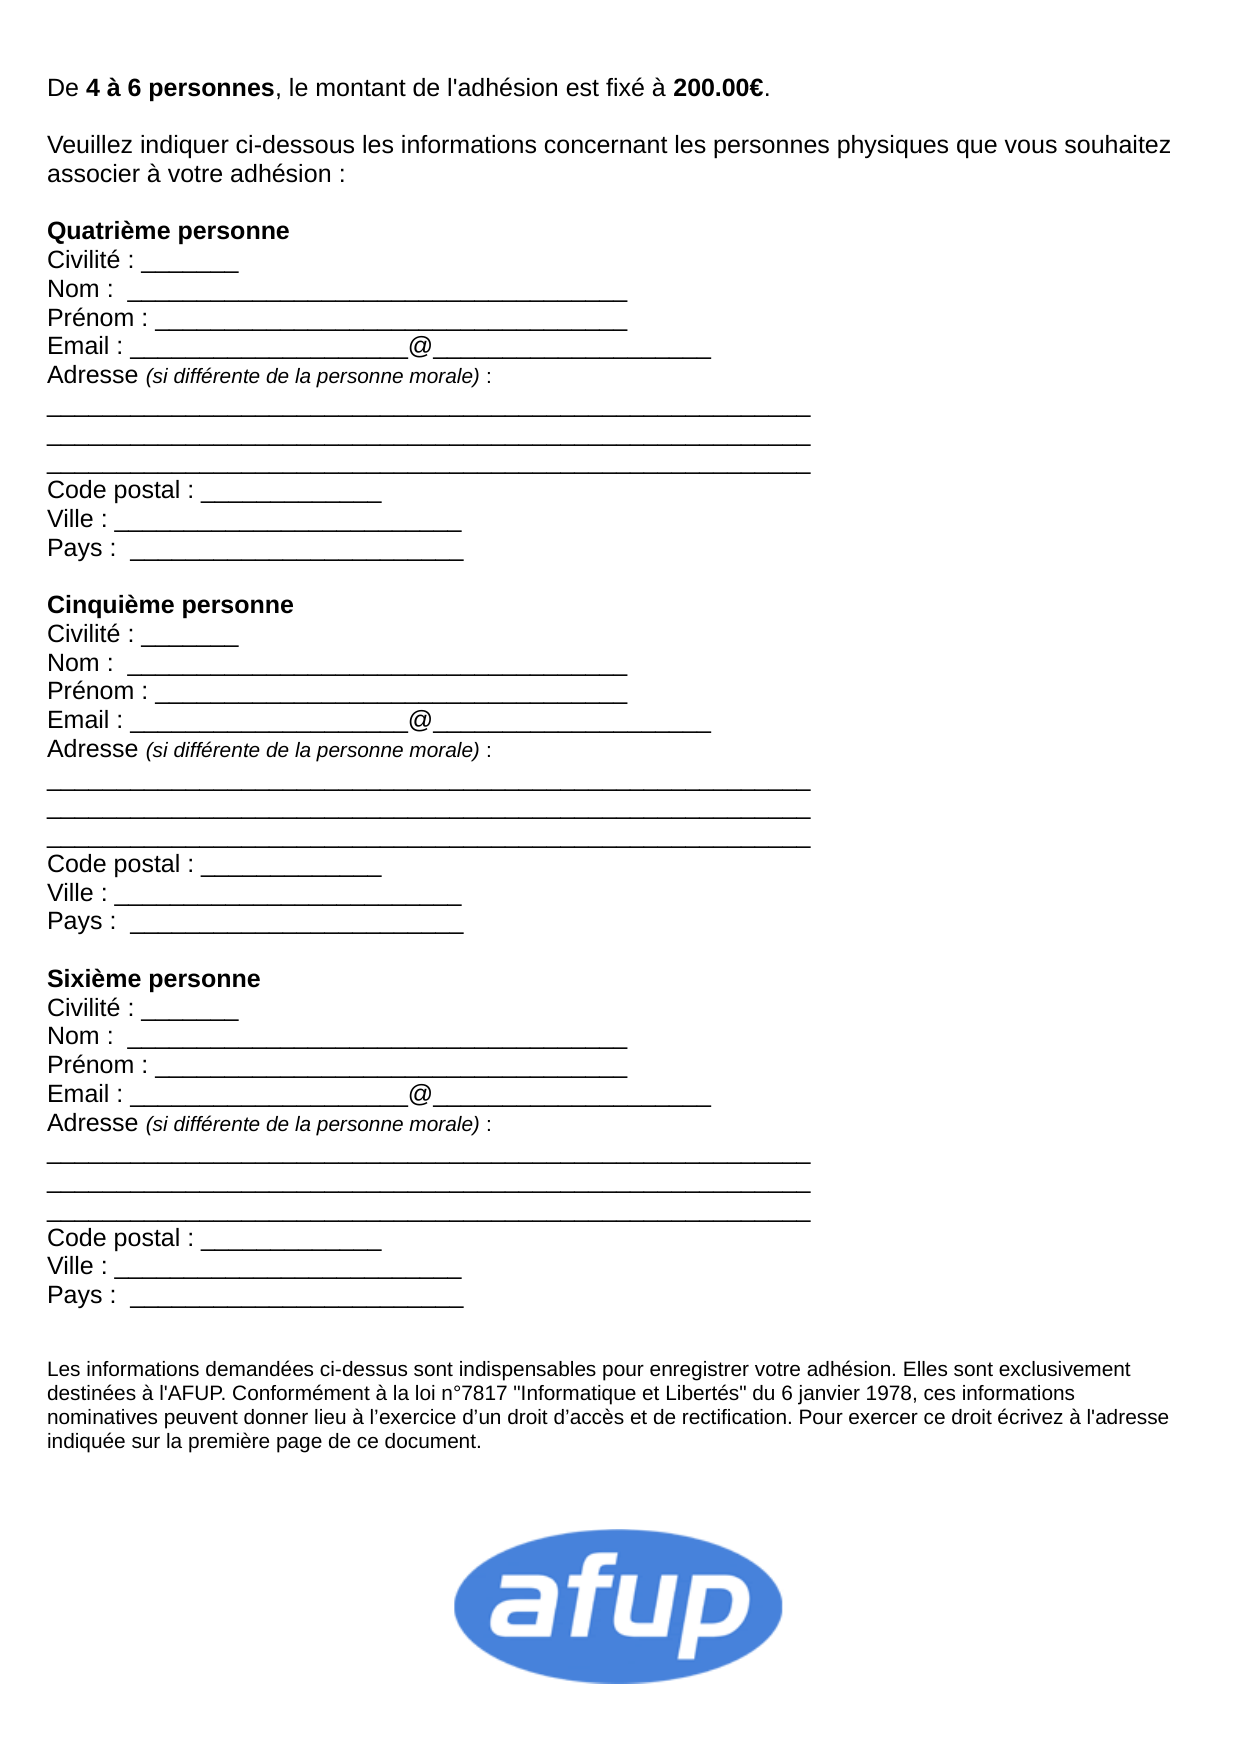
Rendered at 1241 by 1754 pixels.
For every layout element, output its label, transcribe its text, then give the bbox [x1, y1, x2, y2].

text Prénom : __________________________________ [47, 302, 1191, 331]
text Quatrième personne [47, 216, 1191, 245]
text Pays : ________________________ [47, 1280, 1191, 1309]
text Nom : ____________________________________ [47, 1021, 1191, 1050]
text Pays : ________________________ [47, 906, 1191, 935]
text Ville : _________________________ [47, 1251, 1191, 1280]
text _______________________________________________________ [47, 820, 1191, 849]
text _______________________________________________________ [47, 446, 1191, 475]
text Code postal : _____________ [47, 849, 1191, 877]
picture [453, 1529, 784, 1684]
text Civilité : _______ [47, 619, 1191, 647]
text Prénom : __________________________________ [47, 676, 1191, 705]
text Adresse (si différente de la personne morale) : _______________________________________________________ [47, 734, 1191, 791]
text _______________________________________________________ [47, 1165, 1191, 1194]
text Email : ____________________@____________________ [47, 331, 1191, 360]
text Pays : ________________________ [47, 532, 1191, 561]
text _______________________________________________________ [47, 791, 1191, 820]
text Sixième personne [47, 964, 1191, 992]
text _______________________________________________________ [47, 417, 1191, 446]
text Veuillez indiquer ci-dessous les informations concernant les personnes physiques que vous souhaitez associer à votre adhésion : [47, 130, 1191, 187]
text Ville : _________________________ [47, 877, 1191, 906]
text Civilité : _______ [47, 245, 1191, 274]
text Code postal : _____________ [47, 475, 1191, 504]
text Nom : ____________________________________ [47, 274, 1191, 302]
text Ville : _________________________ [47, 504, 1191, 532]
text Adresse (si différente de la personne morale) : _______________________________________________________ [47, 1107, 1191, 1165]
text Email : ____________________@____________________ [47, 705, 1191, 734]
text Email : ____________________@____________________ [47, 1079, 1191, 1107]
text Cinquième personne [47, 590, 1191, 619]
text Civilité : _______ [47, 992, 1191, 1021]
text Code postal : _____________ [47, 1222, 1191, 1251]
text Prénom : __________________________________ [47, 1050, 1191, 1079]
text Nom : ____________________________________ [47, 647, 1191, 676]
text Les informations demandées ci-dessus sont indispensables pour enregistrer votre adhésion. Elles sont exclusivement destinées à l'AFUP. Conformément à la loi n°7817 "Informatique et Libertés" du 6 janvier 1978, ces informations nominatives peuvent donner lieu à l’exercice d’un droit d’accès et de rectification. Pour exercer ce droit écrivez à l'adresse indiquée sur la première page de ce document. [47, 1357, 1191, 1452]
text Adresse (si différente de la personne morale) : _______________________________________________________ [47, 360, 1191, 417]
text _______________________________________________________ [47, 1194, 1191, 1222]
text De 4 à 6 personnes, le montant de l'adhésion est fixé à 200.00€. [47, 72, 1191, 101]
